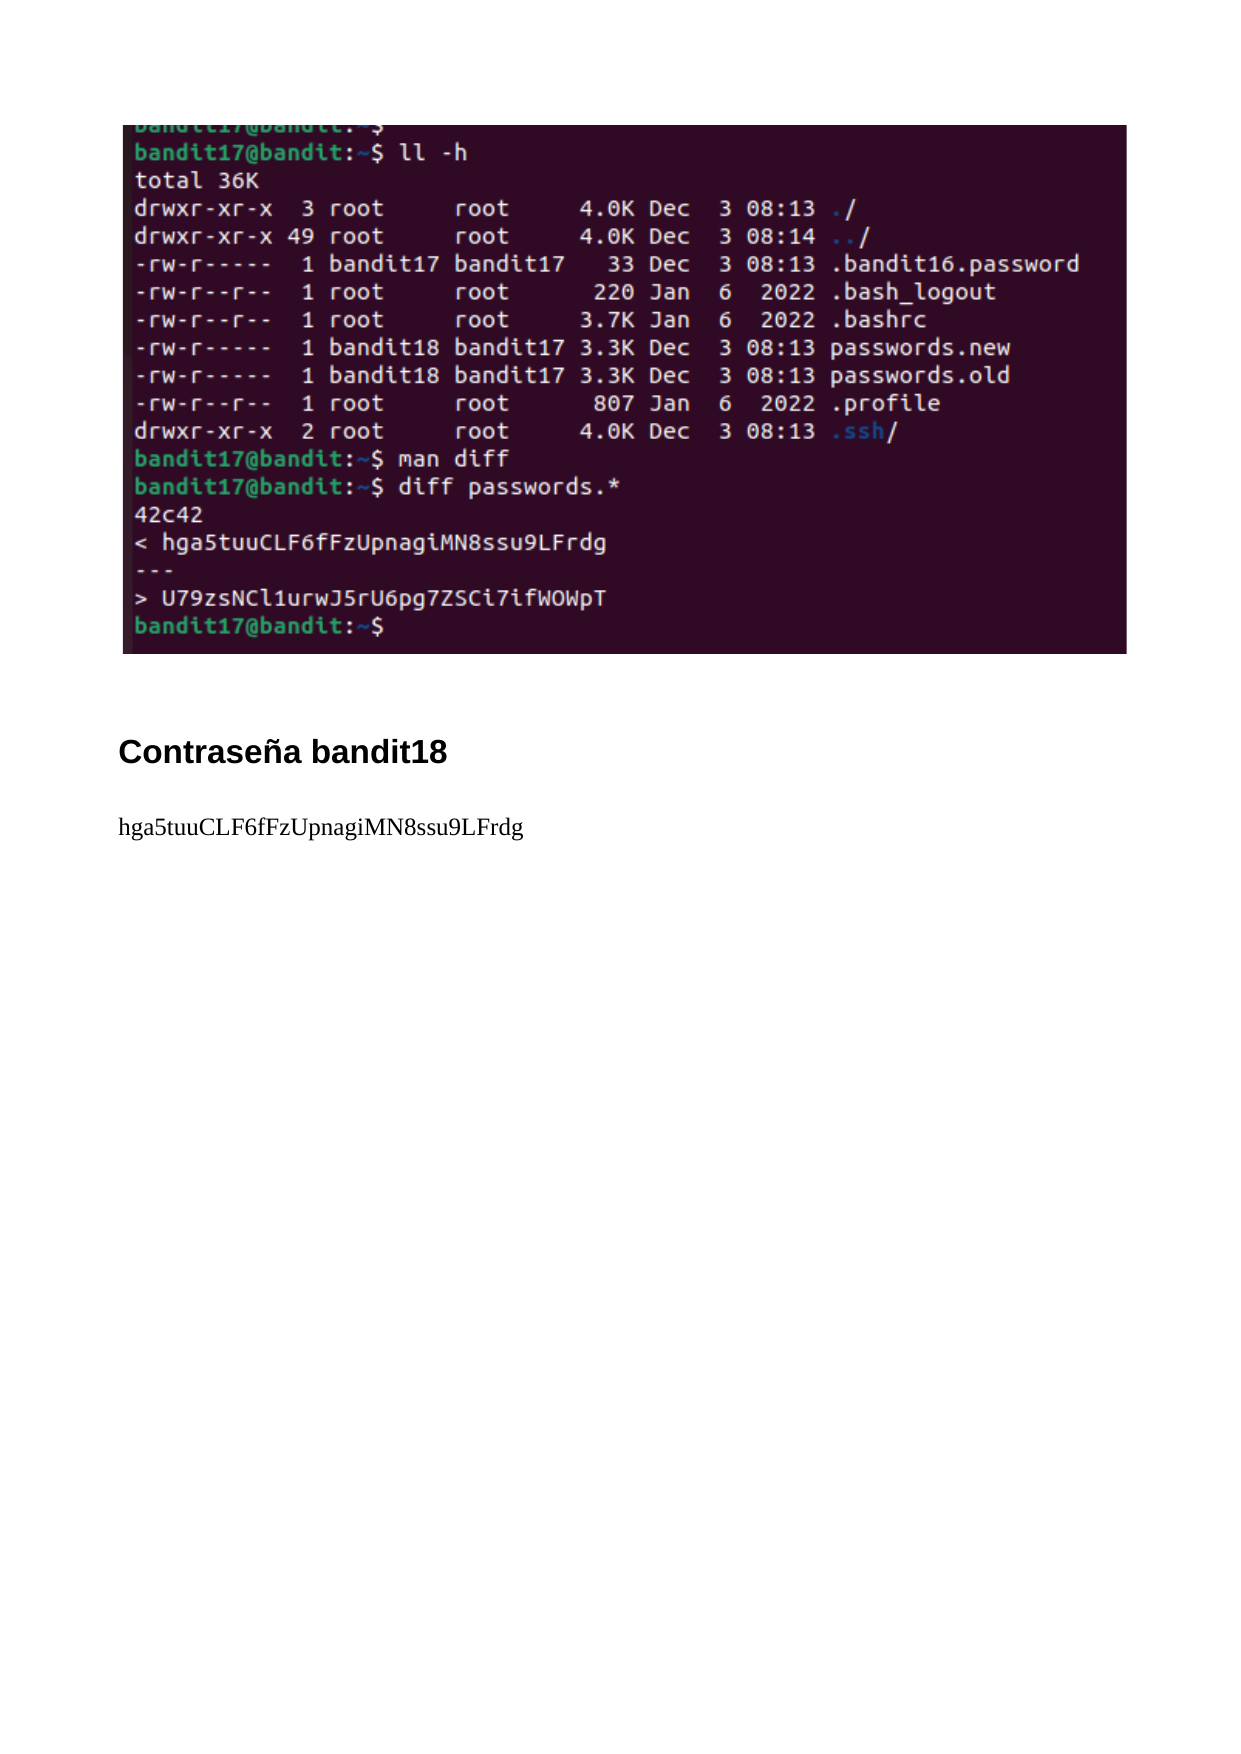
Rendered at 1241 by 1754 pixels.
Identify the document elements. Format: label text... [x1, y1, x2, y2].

text hga5tuuCLF6fFzUpnagiMN8ssu9LFrdg [118, 812, 1122, 840]
subtitle Contraseña bandit18 [118, 732, 1122, 770]
picture [122, 125, 1127, 654]
